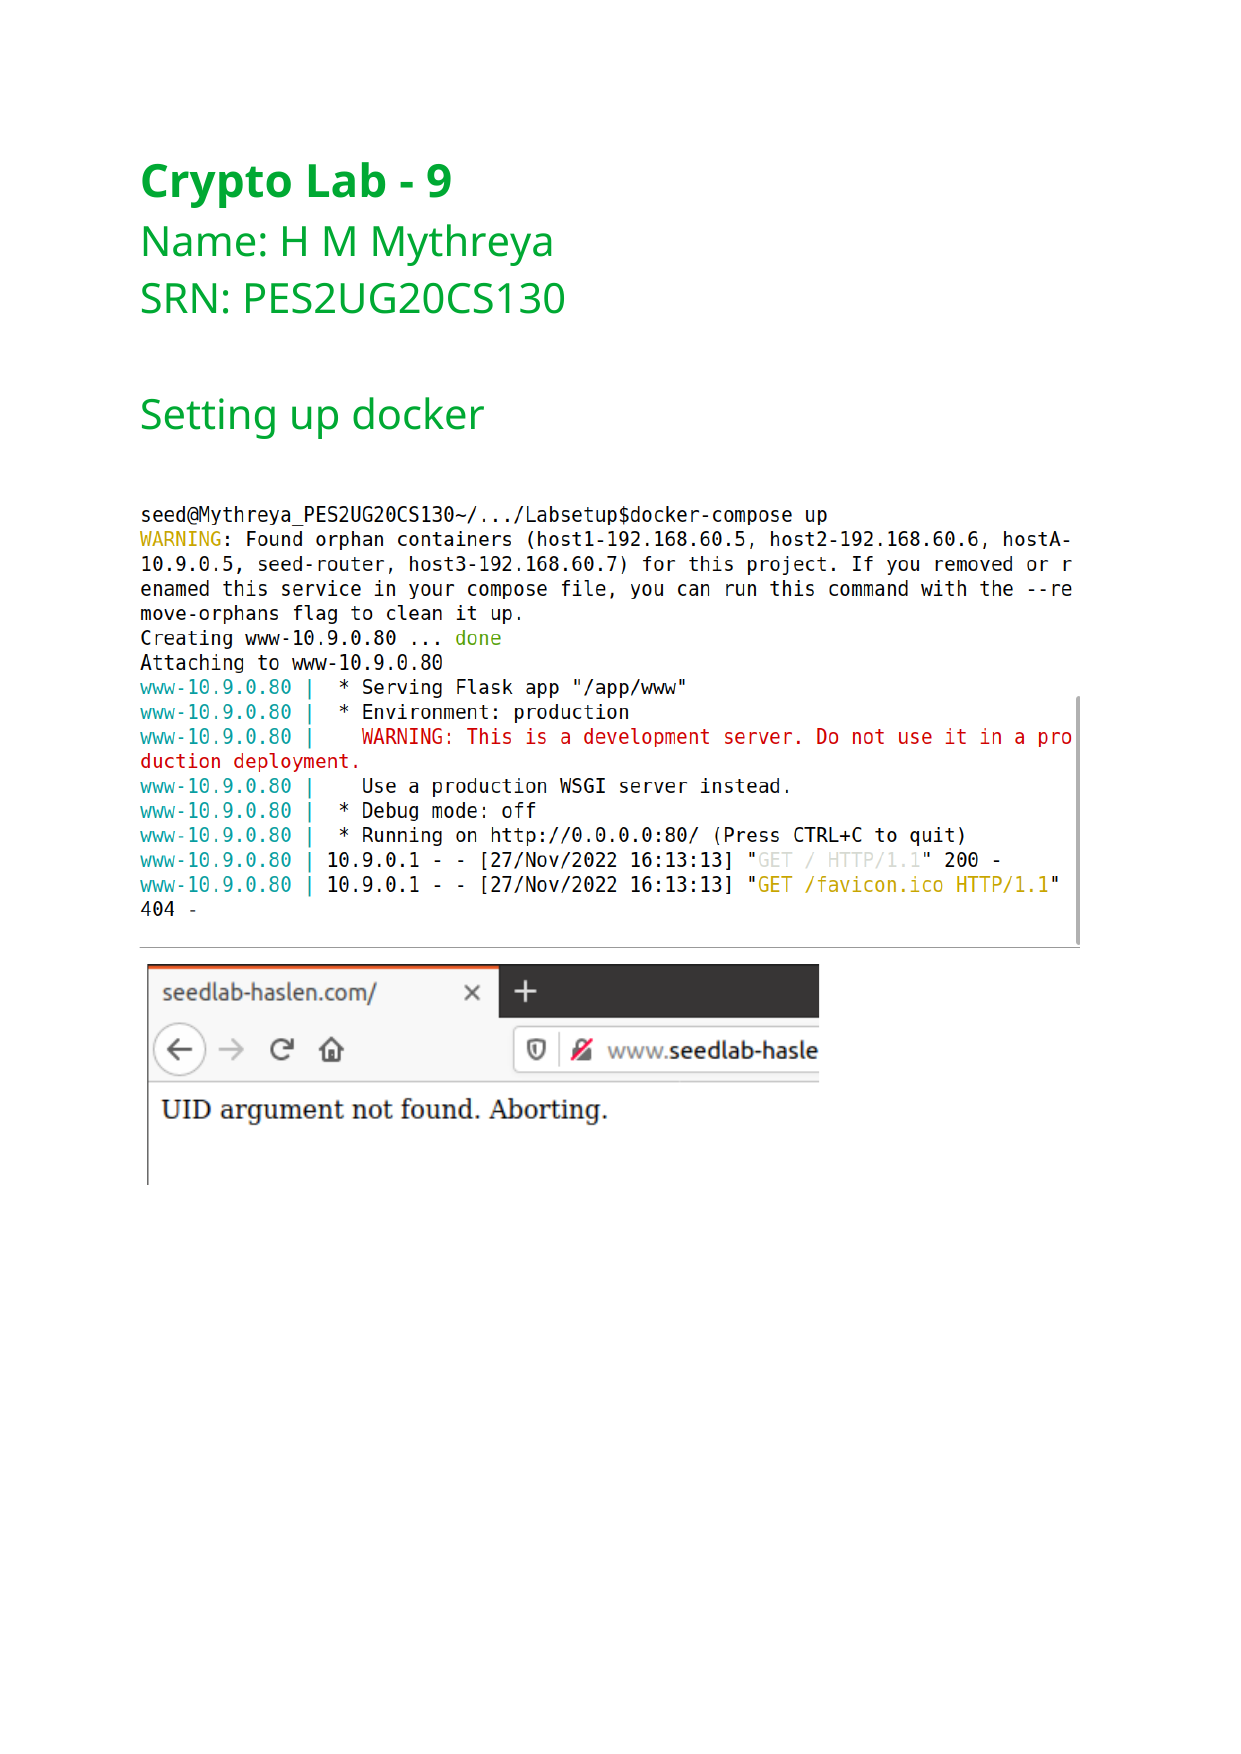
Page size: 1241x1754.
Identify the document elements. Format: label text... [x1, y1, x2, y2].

picture [139, 506, 1080, 948]
text Setting up docker [139, 385, 1103, 442]
picture [147, 964, 820, 1185]
text SRN: PES2UG20CS130 [139, 269, 1103, 326]
title Crypto Lab - 9 [139, 148, 692, 211]
text Name: H M Mythreya [139, 212, 1103, 268]
